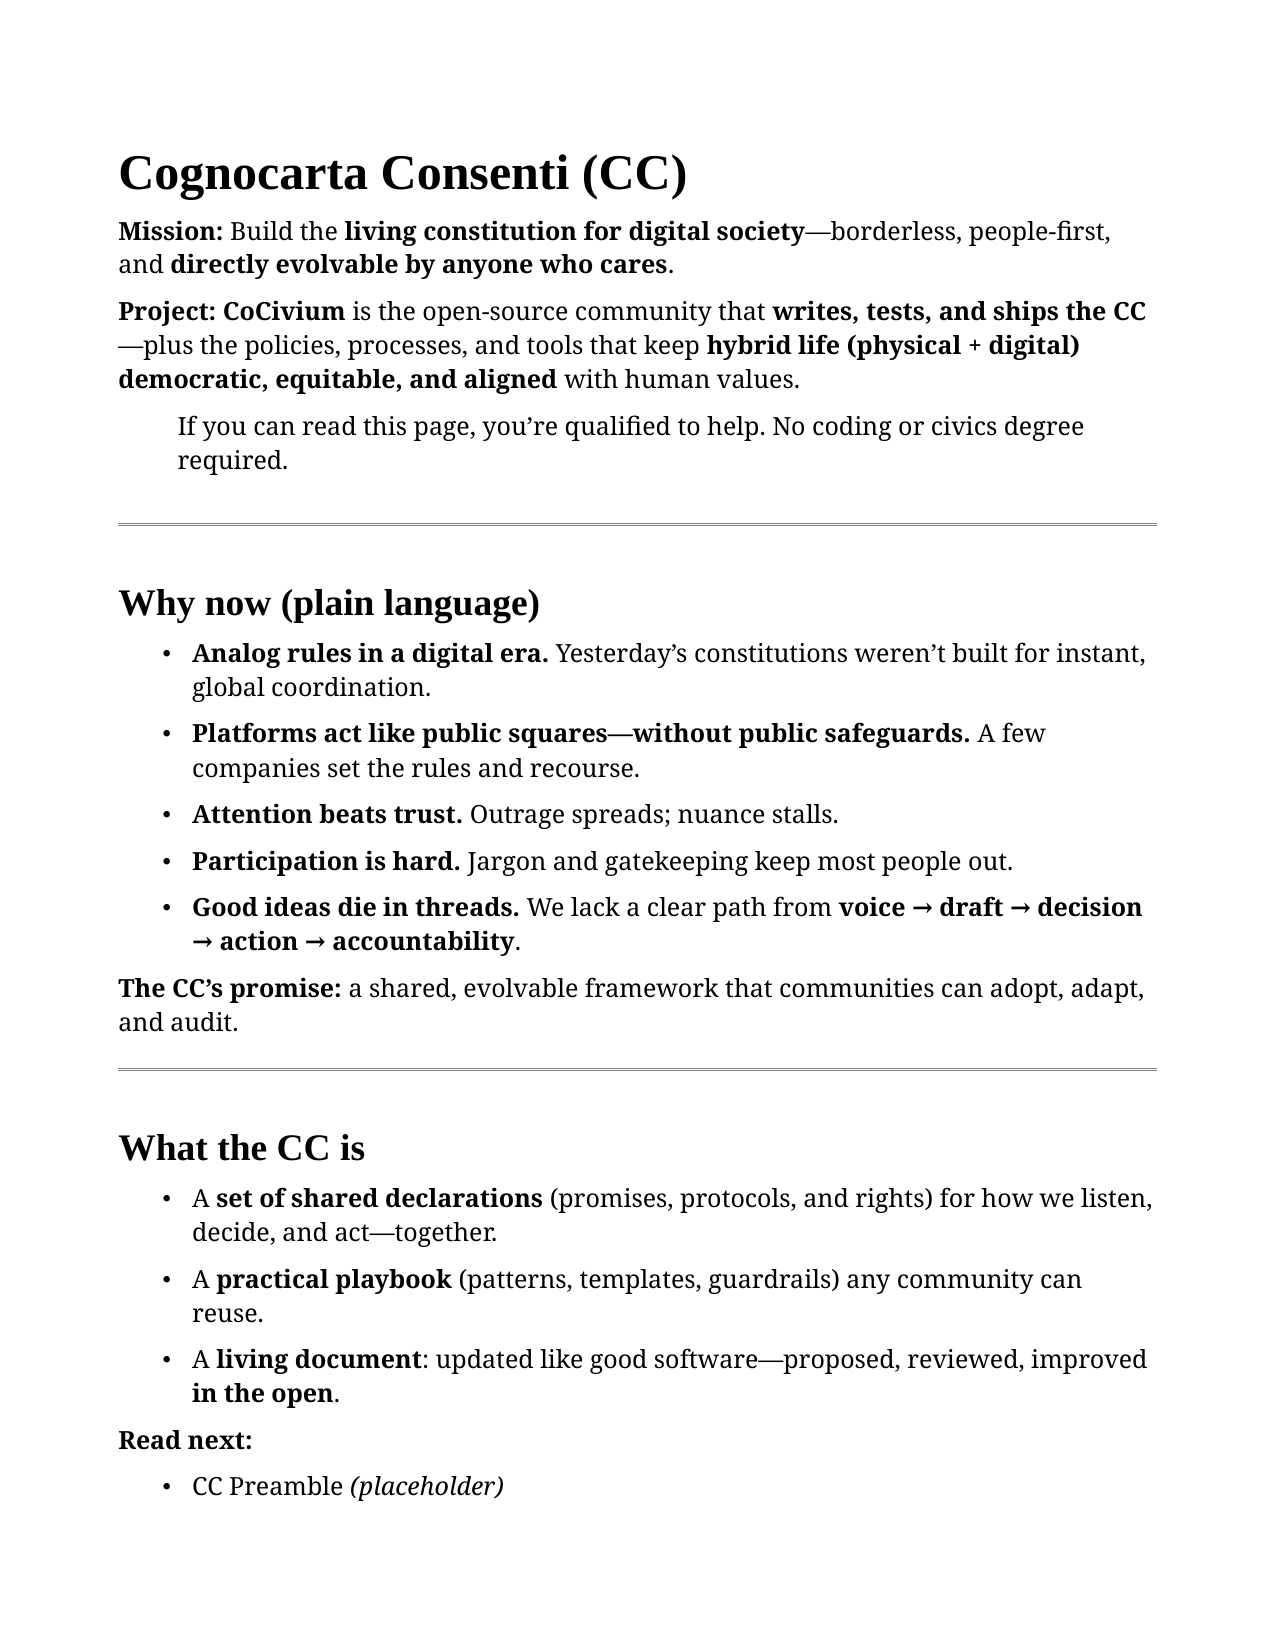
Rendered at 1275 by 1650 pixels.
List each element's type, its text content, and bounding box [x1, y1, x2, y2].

list CC Preamble (placeholder) [162, 1469, 1157, 1503]
list Participation is hard. Jargon and gatekeeping keep most people out. [162, 843, 1157, 877]
subtitle Cognocarta Consenti (CC) [118, 143, 1157, 201]
text Read next: [118, 1422, 1157, 1457]
list Platforms act like public squares—without public safeguards. A few companies set the rules and recourse. [162, 716, 1157, 784]
list Good ideas die in threads. We lack a clear path from voice → draft → decision → action → accountability. [162, 890, 1157, 958]
list A practical playbook (patterns, templates, guardrails) any community can reuse. [162, 1261, 1157, 1329]
text Mission: Build the living constitution for digital society—borderless, people‑first, and directly evolvable by anyone who cares. [118, 213, 1157, 281]
list Attention beats trust. Outrage spreads; nuance stalls. [162, 797, 1157, 831]
subtitle Why now (plain language) [118, 580, 1157, 623]
subtitle What the CC is [118, 1125, 1157, 1168]
list Analog rules in a digital era. Yesterday’s constitutions weren’t built for instant, global coordination. [162, 636, 1157, 704]
text The CC’s promise: a shared, evolvable framework that communities can adopt, adapt, and audit. [118, 971, 1157, 1039]
list A set of shared declarations (promises, protocols, and rights) for how we listen, decide, and act—together. [162, 1181, 1157, 1249]
text Project: CoCivium is the open‑source community that writes, tests, and ships the CC—plus the policies, processes, and tools that keep hybrid life (physical + digital) democratic, equitable, and aligned with human values. [118, 294, 1157, 396]
text If you can read this page, you’re qualified to help. No coding or civics degree required. [177, 408, 1098, 477]
list A living document: updated like good software—proposed, reviewed, improved in the open. [162, 1342, 1157, 1410]
